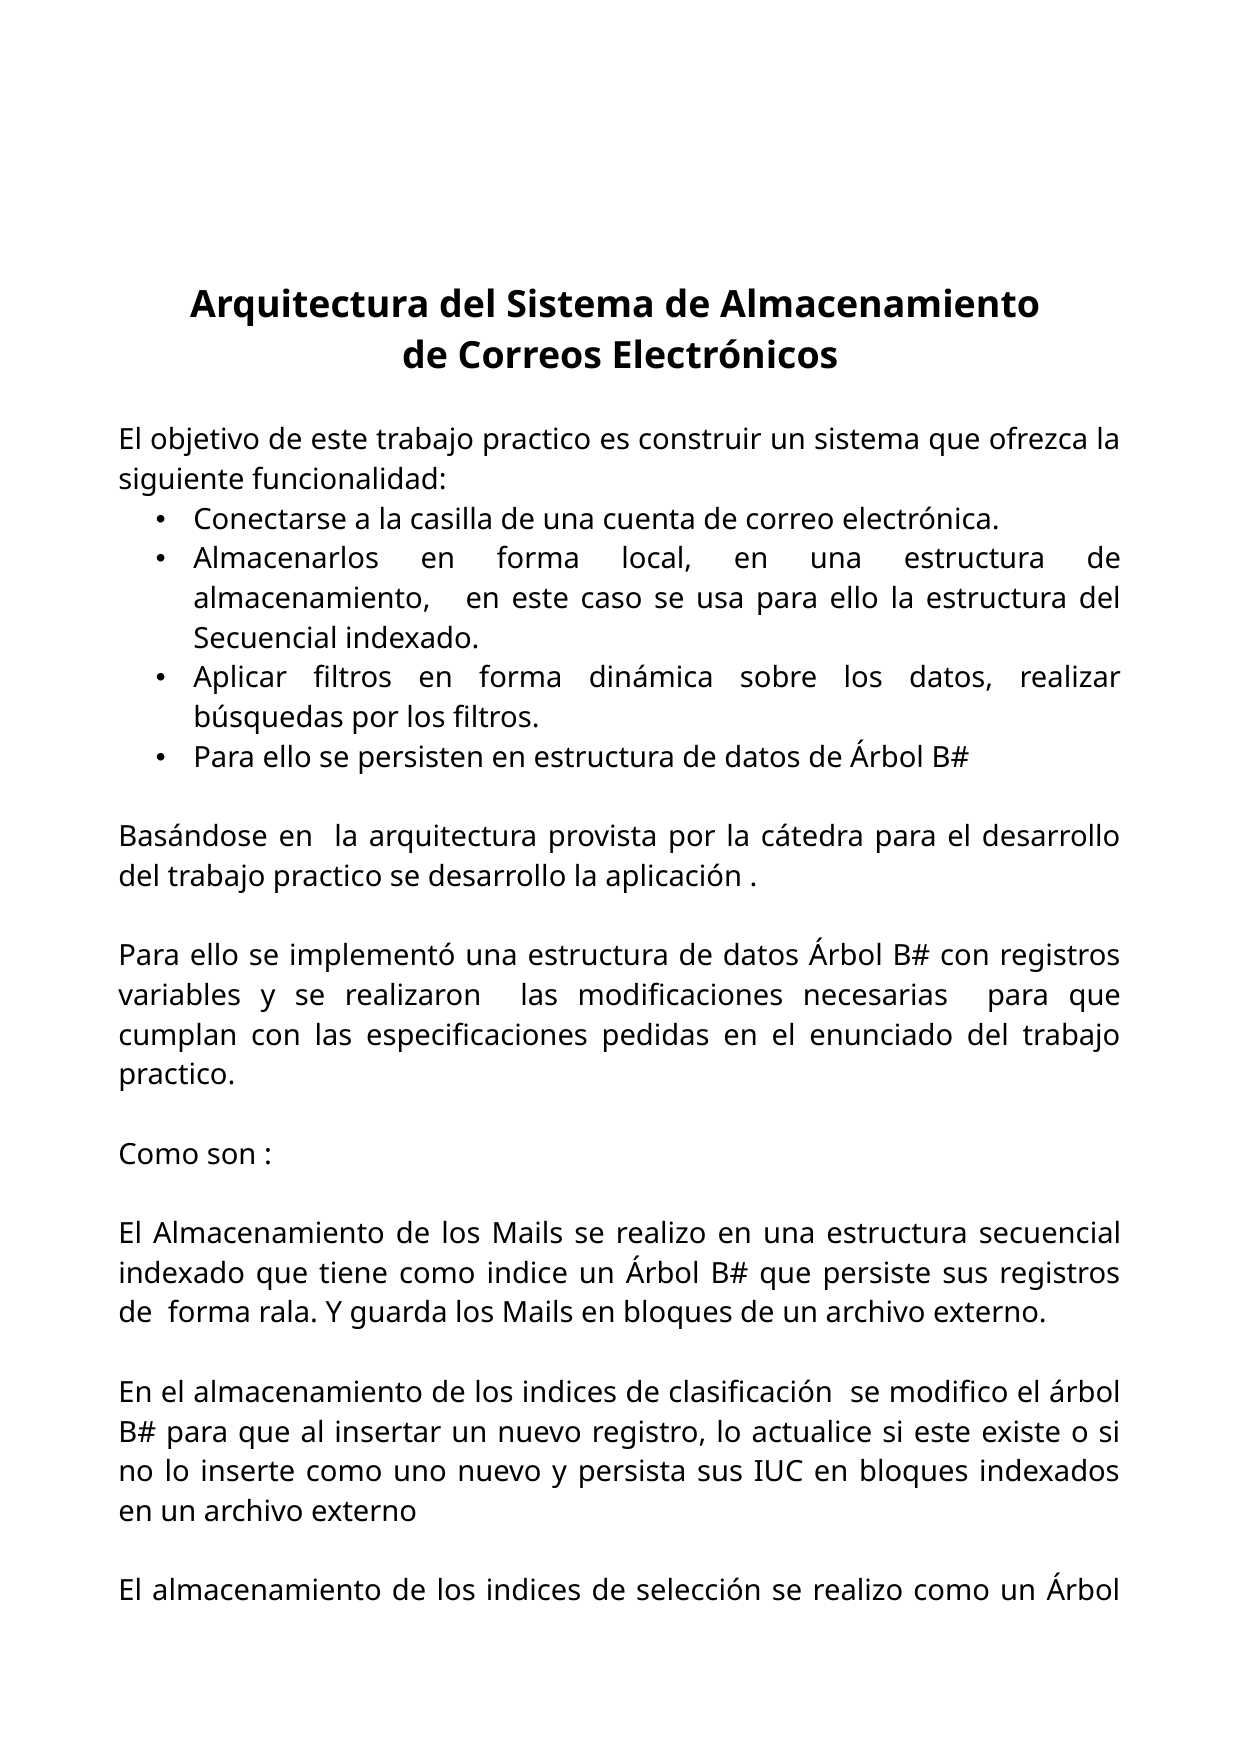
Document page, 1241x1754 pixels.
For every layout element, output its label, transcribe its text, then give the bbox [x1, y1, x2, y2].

text El almacenamiento de los indices de selección se realizo como un Árbol [118, 1569, 1122, 1609]
text En el almacenamiento de los indices de clasificación se modifico el árbol B# para que al insertar un nuevo registro, lo actualice si este existe o si no lo inserte como uno nuevo y persista sus IUC en bloques indexados en un archivo externo [118, 1371, 1122, 1530]
text Para ello se implementó una estructura de datos Árbol B# con registros variables y se realizaron las modificaciones necesarias para que cumplan con las especificaciones pedidas en el enunciado del trabajo practico. [118, 934, 1122, 1093]
text de Correos Electrónicos [118, 328, 1122, 379]
list Para ello se persisten en estructura de datos de Árbol B# [156, 736, 1122, 776]
list Conectarse a la casilla de una cuenta de correo electrónica. [156, 498, 1122, 538]
text Como son : [118, 1133, 1122, 1173]
text El objetivo de este trabajo practico es construir un sistema que ofrezca la siguiente funcionalidad: [118, 419, 1122, 498]
list Aplicar filtros en forma dinámica sobre los datos, realizar búsquedas por los filtros. [156, 657, 1122, 736]
list Almacenarlos en forma local, en una estructura de almacenamiento, en este caso se usa para ello la estructura del Secuencial indexado. [156, 538, 1122, 657]
text Arquitectura del Sistema de Almacenamiento [118, 277, 1122, 328]
text El Almacenamiento de los Mails se realizo en una estructura secuencial indexado que tiene como indice un Árbol B# que persiste sus registros de forma rala. Y guarda los Mails en bloques de un archivo externo. [118, 1212, 1122, 1331]
text Basándose en la arquitectura provista por la cátedra para el desarrollo del trabajo practico se desarrollo la aplicación . [118, 816, 1122, 895]
